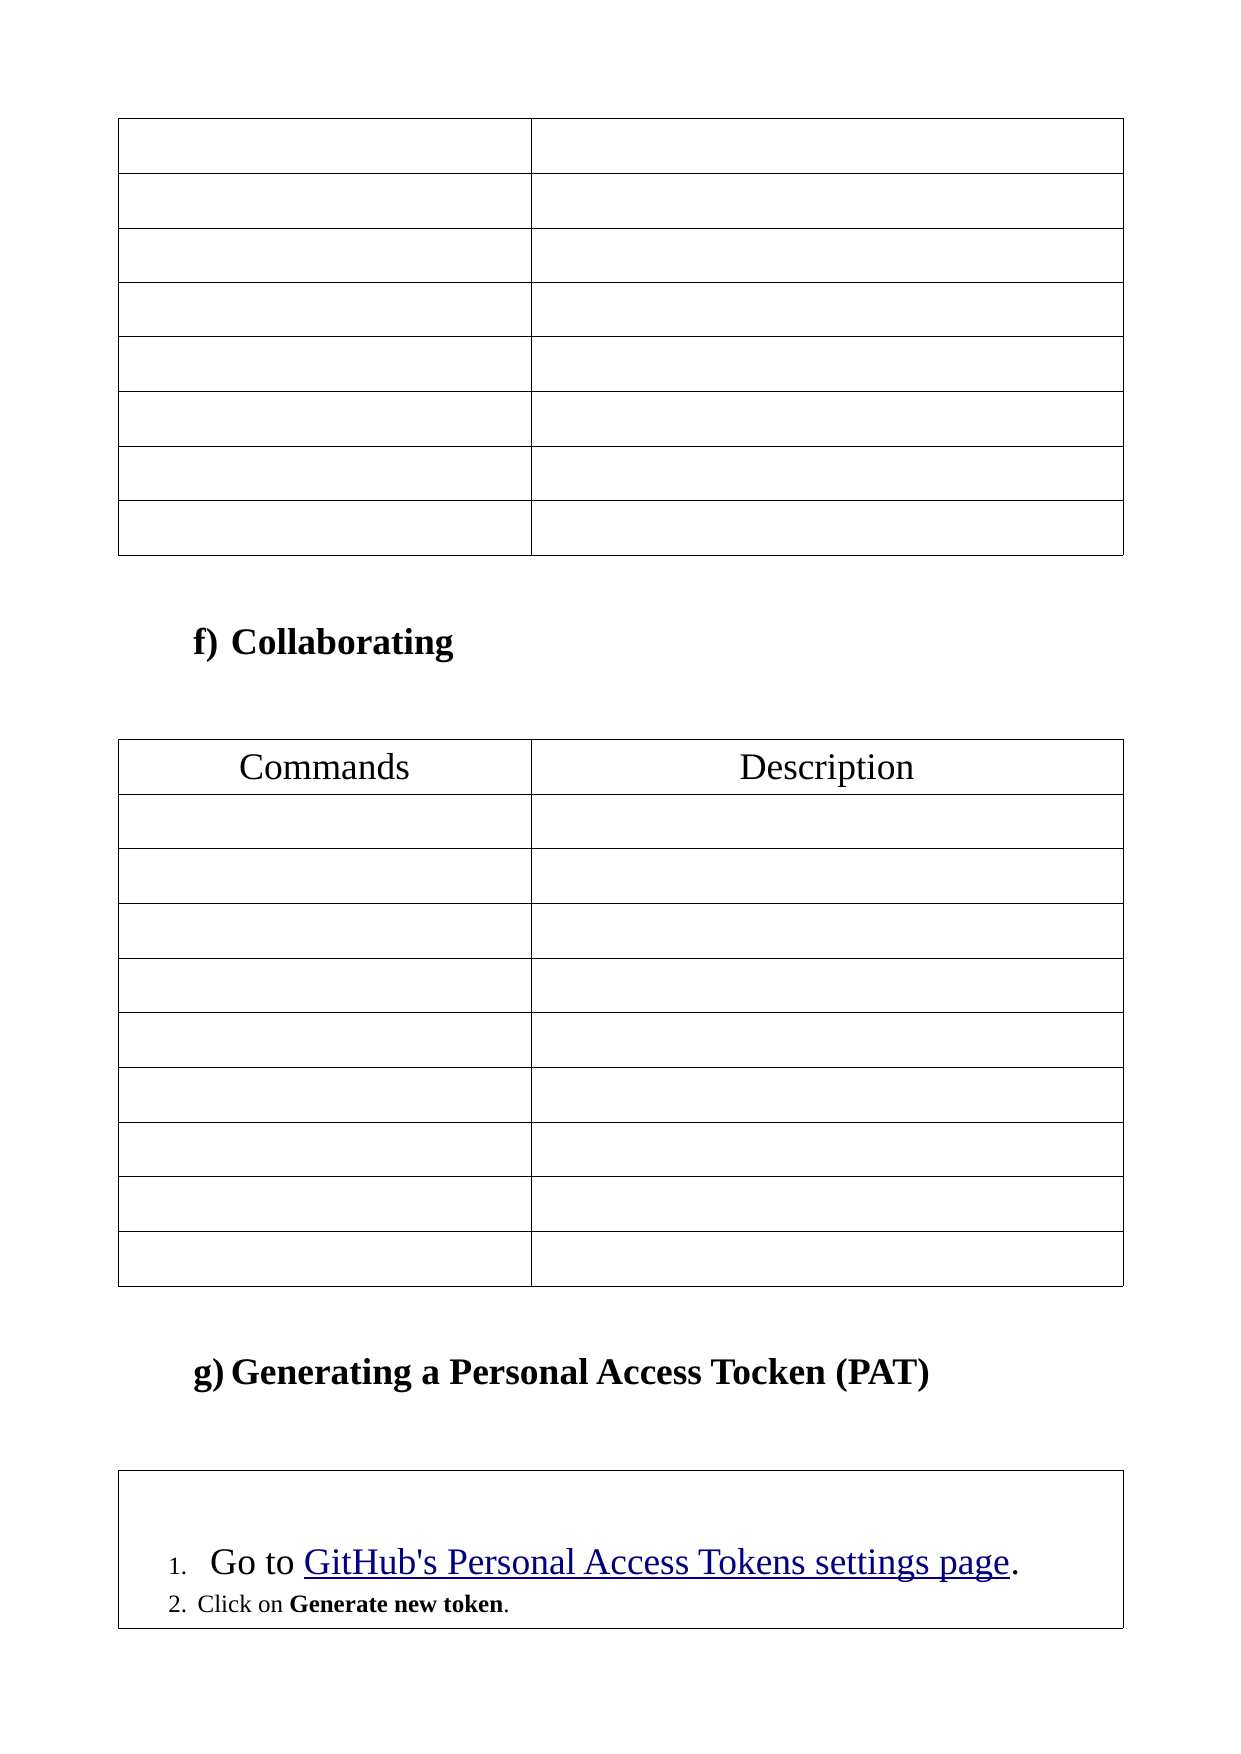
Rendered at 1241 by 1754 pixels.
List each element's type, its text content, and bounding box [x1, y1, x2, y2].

subtitle Generating a Personal Access Tocken (PAT) [193, 1350, 1122, 1393]
table_cell [532, 1068, 1123, 1122]
table_header Commands [119, 740, 531, 793]
table_cell [532, 119, 1123, 173]
table_cell [532, 447, 1123, 500]
table_cell [532, 283, 1123, 336]
table_cell [532, 849, 1123, 903]
table_cell [532, 959, 1123, 1012]
table_cell [119, 1068, 531, 1122]
table_cell [119, 904, 531, 958]
subtitle Collaborating [193, 619, 1122, 662]
table_cell [119, 1123, 531, 1176]
table_cell [532, 795, 1123, 848]
table_cell [532, 229, 1123, 282]
table_cell [119, 849, 531, 903]
table_cell [119, 174, 531, 227]
table_cell [532, 174, 1123, 227]
table_cell [532, 501, 1123, 555]
table_cell [119, 795, 531, 848]
table_cell [532, 1013, 1123, 1067]
table_cell [119, 283, 531, 336]
table_cell [532, 392, 1123, 446]
table_cell [119, 1013, 531, 1067]
table_header Description [532, 740, 1123, 793]
table_cell [119, 959, 531, 1012]
table_header Go to GitHub's Personal Access Tokens settings page. Click on Generate new token. Give your token a descriptive name. Select the scopes or permissions you wish to grant this token. For typical Git operations, you need repo scope. Click on Generate token. Copy the generated token. Note: This will be your only chance to copy this token. Treat it like a password. Open your terminal and navigate to your repository. Update your remote URL with the following command: git remote set-url origin https://@github.cgom:engrwaseemakhtar/5G-Tests-GUI.git Open your terminal and navigate to your repository. Now you can push your changes using: git push -u origin master [119, 1471, 1123, 1628]
table_cell [532, 1123, 1123, 1176]
table_cell [119, 229, 531, 282]
table_cell [119, 119, 531, 173]
table_cell [532, 904, 1123, 958]
table_cell [532, 337, 1123, 391]
table_cell [119, 501, 531, 555]
table_cell [532, 1177, 1123, 1231]
table_cell [119, 1232, 531, 1286]
table_cell [119, 337, 531, 391]
table_cell [119, 447, 531, 500]
table_cell [532, 1232, 1123, 1286]
table_cell [119, 1177, 531, 1231]
table_cell [119, 392, 531, 446]
